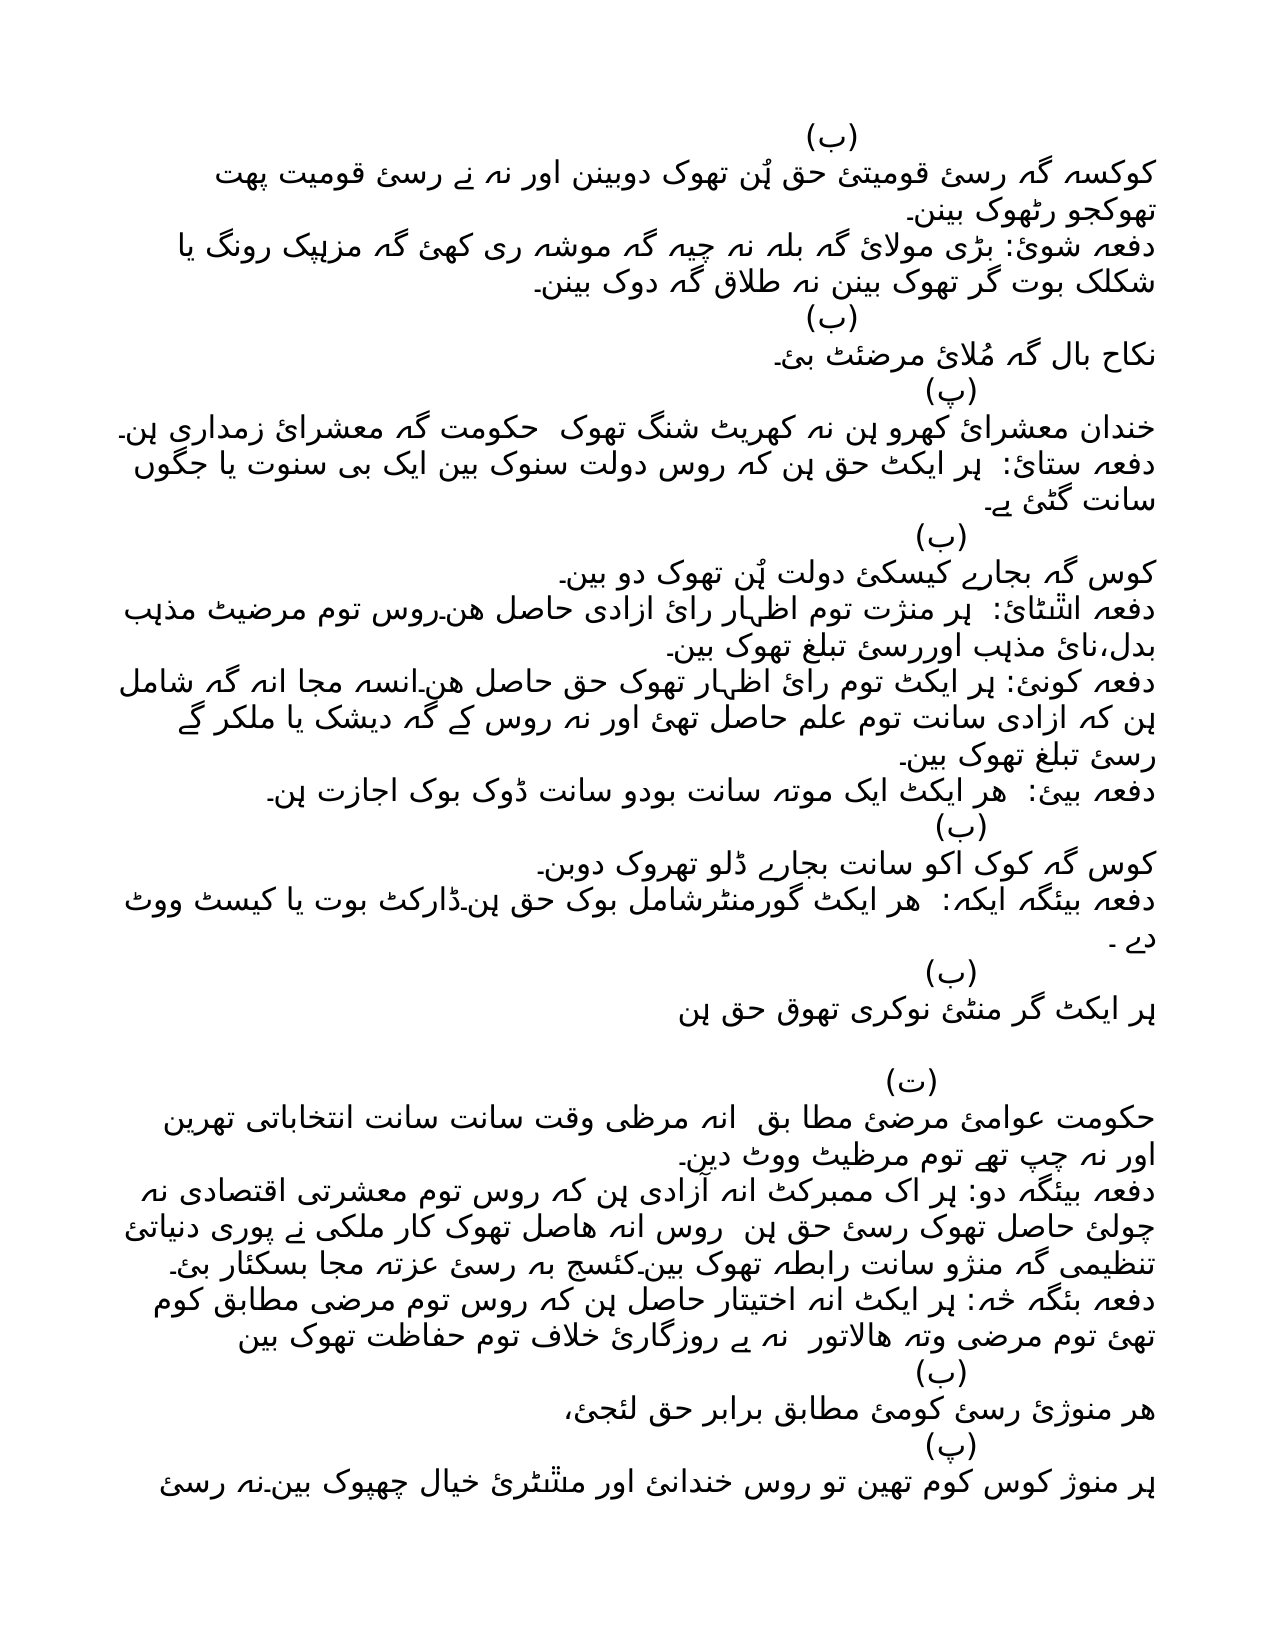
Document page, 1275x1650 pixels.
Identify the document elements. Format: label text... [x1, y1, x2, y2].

text اقوام متحدائ منڙو حقوقوں پورئ دنئاتئ منݜور اقوام متحدای جر نل اسمبلیس منڙوحقوقوں منݜوری اعلان تھین ۔ کھیری وان پٹور منثوری موری لکھیتے ہن۔ آ نو شتیلو کومجو پھتو ریس توم پوراء سانتی ملکوٹ زور دی گے کہ ریس انئ موری توم توم ملکور گہ پورے جگوٹ اُ څھجارا تھئگےمسالٹ انہ موری ہر د یشٹ اوڅھجارا نے کھاس تھے سکولہ گہ متُی تعلیمئ اداروُ مجا گے پڑے پروجرے تھوریے چگا تھوکٹ زور دے گین۔انو کوم تھوککار کے گہ مئلک نے قومک کے گہ واجاک گینی چوک نہ تھوک ہن۔ منژو عا لمی حقوقو تمہد پورے انسانوں عزت گہ نہ حقوقی اک ہن ۔ کو کیسجہ بڈو ہن نہ کو کیسجہ چنہ ہن اور نہ ایک دشکر بئوککار ایک متو آزادی، حقوق ،ژولئ،پلولار، منوک نہ متوٹ دوک ژولارئ گٹومار ہن۔ انسانئ حقوقجولا پروا تہ نہ رسئ بذتئ بودے کھڇے شکلور نیکھان۔ کیسئ وجا گینئ انسانئ متٹ زک اوڅھجن۔ نہ پورا انسانوں انہ رک څھپنین کہ ایک ایو ماشراک بوت کیسر انسانوٹ توم مور تھوک ،مزہبئ،تو نہ ہر چئزی ازاد بہ بیوک رک تھین۔ آنی حقوقج عمل تھروک بودی ضروری ہن نہ نہٰ بی تو جکسہ چھپݜ بےبغاوت تھین۔قو مو مجا ژوالئ شول گہ مہر بسکی تھروک بودی لازمی ہن۔ کہ تو بودہ دیشور انہ شول گہ مہر اواجن۔ اقوام متحد س منژو حقوق گہ رسئ عزت گہ نہ چئ گہ مُݜائ حقوقو بارا مجا دوگونی حمایت تھیگن۔اور نہ رس جگوآزادی گہ جیلئ سکونئ معیار اوتھلو تھو کئ عزم تھیگن۔ نہ رسئ ممبر مُلکس آنے کس پیگہ کہ اقوام متحدہ سانتی مݜئجی نی پوری دنیاتر انسانئی حقو قی گہ ازادئ رڅالیں بین۔انسکار تھہ انہ بودی ضروری ہن انو کوم مکمل تھے ازادئ پوروت ہیر آٹرین۔ جرنل اسمبلی جر نل اسمبلیس اعلان تھین کہ انو عا لمی منشور پوری قومس توم معیار ڇھپین ہو ماشرای ہر ادارس انہسچ عمل تھےنہ تعلیم گہ تربیت گینی انی حقوقہ گہ ازادیو احترام تھوک پورئ قومس کوشش تھین۔ دفعہ اکھ: بوٹہ انسانی ازادئ ، حقوقی گہ نہ برابر ہن بٹو متو ایک ہن ۔ایسکار ایک متو سانت ژاء گہ ژولئ گینی بیوک اواجئ ۔ دفعہ دو: ہر منوژو انہ پورا ازادہیو مستحق ہن کو گہ کیسکجو بڑو نش نہ شکلئ ،باݜئ ،مزہپئ،قومئ، معشرای۔سیاستی یا موتی گہ جیک وجاک گینی بڑو یا چونو نیش برابر ہن۔مگم کو سہ کہ سانت کوکسگہ جیکگہ واجاک گینہ امتیاذی سلوک تھوک دوبین چاہہ رو کے ازاد ملککئ بوت یا رو قید ، اقوام متحدای مڅھو برابر ہن۔ دفعہ څہ: ہر منُژٹ توم جیلئ ازادی گہ تحفظئ حق ہن۔ دفعہ چار: کوکسہگہ کنیز یا غلام گینوک یا څھپوک دوبین۔نہ غلامئ گہ کنزی کے گہ شکلق بوت منع ہن۔ دفعہ پݨش: کوسکئٹ گہ زہنی، ڈیمئ ،سکھتی ، ظلم ،سزا ،زلیل تھوک دوبین۔ دفعہ ُݜہ: ہر موتئ انہ حق ہن ہر دیݜر قانون سہ رسئ سخصیت تسلیم تھئ۔ دفعہ ست: قانونئ آڅھیئ کھر پورہ پولہ ہن نہ بوٹس اکہ قانونجو مدد گینوک بینن۔اور نہ کوس انہ قانونئ خلاف ورزی تھین یا تھرئن تو او رٹھوک پورو حق ہن۔۔ دفعہ آنݜ: ہر ایکٹ انہ حق ہن کہ اگر کوس رسئ انہ حقوقی رھٹے گہ تہ روس انئ گینوککار با اختییار عدالتور بجوک بین۔ دفعہ دئ: ہر ایکسہ توم حق حاصل تھوککار ازاد عدالتی یا ازاد ججو سانت رجوء تھوک بین ریسٹ ݜیتئ جرومئ باراج۔ دفعہ اکائ: ہر او منژو کیسٹ فوجداری مقدمہ ݜاتن اکو بیگنا تھوک حق څھپین جب تک عدالتر رسئ جرم نہ نکھائ۔روس توم پوری صفائ دوک حق ہن ۔ ( ب)اگر کو منوژوق ائیو کومکج گرفتار ہن کو پوری دنئاتئ عدالتور جرم نوݜ تو او جرم جرم سمجھا نہ بئ۔ دفعہ بائ: کوسکئ گہ تومو، گوٹلہ ،لکھوک ،پڈوک معملاتور مداخلت تھوک دبین اور نہ اکئ کوس کیسکئ عزت یا کومڇ مداخلت تھین۔اے سجو رو قانون سہ رسئ حفاظت تھئ۔ دفعہ څوئ: ھر ایکٹ انہ حق ہن روس کے دیݜر،رک تھو آلٹ بجوک بین آل بیوک بین رو دنیاتئ کو گہ کوناک کہ نہ بئ۔ (ب) ہر ایکٹ انہ اختیار ہن روس توم وطن یا کے گہ وطنک پھت تھوک بین نہ الٹ بجوک بین، دفعہ چوندئ: ہر منژوکیٹ حق ہن کہ رو آکو زکجو بچت تھوکہ کر دنیا تئ کے گہ دیشکر گہ بئوک بئن۔ (ب) مگم رو عدالتئ کاروائ جہ اوڅھوک دبین کو غیر سیاسئ کومور ملوث ہن تہ ریسٹ اقوام متحدس انہ حق نہ دین۔ دفعہ پنزئ: ہر ایکٹ قومیتئ حق ہن۔ (ب) کوکسہ گہ رسئ قومیتئ حق ہُن تھوک دوبینن اور نہ نے رسئ قومیت پھت تھوکجو رٹھوک بینن۔ دفعہ شوئ: بڑی مولائ گہ بلہ نہ چیہ گہ موشہ ری کھئ گہ مزہپک رونگ یا شکلک بوت گر تھوک بینن نہ طلاق گہ دوک بینن۔ (ب) نکاح بال گہ مُلائ مرضئٹ بئ۔ (پ) خندان معشرائ کھرو ہن نہ کھریٹ شنگ تھوک حکومت گہ معشرائ زمداری ہن۔ دفعہ ستائ: ہر ایکٹ حق ہن کہ روس دولت سنوک بین ایک بی سنوت یا جگوں سانت گٹئ بے۔ (ب) کوس گہ بجارے کیسکئ دولت ہُن تھوک دو بین۔ دفعہ اݜٹائ: ہر منژت توم اظہار رائ ازادی حاصل ھن۔روس توم مرضیٹ مذہب بدل،نائ مذہب اوررسئ تبلغ تھوک بین۔ دفعہ کونئ: ہر ایکٹ توم رائ اظہار تھوک حق حاصل ھن۔انسہ مجا انہ گہ شامل ہن کہ ازادی سانت توم علم حاصل تھئ اور نہ روس کے گہ دیشک یا ملکر گے رسئ تبلغ تھوک بین۔ دفعہ بیئ: ھر ایکٹ ایک موتہ سانت بودو سانت ڈوک بوک اجازت ہن۔ (ب) کوس گہ کوک اکو سانت بجارے ڈلو تھروک دوبن۔ دفعہ بیئگہ ایکہ: ھر ایکٹ گورمنٹرشامل بوک حق ہن۔ڈارکٹ بوت یا کیسٹ ووٹ دے ۔ (ب) ہر ایکٹ گر منٹئ نوکری تھوق حق ہن (ت) حکومت عوامئ مرضئ مطا بق انہ مرظی وقت سانت سانت انتخاباتی تھرین اور نہ چپ تھے توم مرظیٹ ووٹ دین۔ دفعہ بیئگہ دو: ہر اک ممبرکٹ انہ آزادی ہن کہ روس توم معشرتی اقتصادی نہ چولئ حاصل تھوک رسئ حق ہن روس انہ ھاصل تھوک کار ملکی نے پوری دنیاتئ تنظیمی گہ منژو سانت رابطہ تھوک بین۔کئسج بہ رسئ عزتہ مجا بسکئار بئ۔ دفعہ بئگہ څہ: ہر ایکٹ انہ اختیتار حاصل ہن کہ روس توم مرضی مطابق کوم تھئ توم مرضی وتہ ھالاتور نہ بے روزگارئ خلاف توم حفاظت تھوک بین (ب) ھر منوژئ رسئ کومئ مطابق برابر حق لئجئ، (پ) ہر منوژ کوس کوم تھین تو روس خندانئ اور مݜٹرئ خیال چھپوک بین۔نہ رسئ مشٹرئ حفاظت تھوک ماشراٹ لازمئ ھن، (ت) ہر اکسہ توم نفع کار پیسہ سنوک کا روباررئ تنظیموں سا نت شا مل بوک بین۔ دفعہ بیگہ چار: ہر یکٹ توم کومجو فݜ تھہ ارام تھوک حق ہن۔انسہ مجا کومئ دوران یا فݜ تھہ څک بوک شامل ہن۔ دفعہ بئگہ پنُئ: مشٹوک زندگی تروک ہر اکئ حق ھن۔جلیکار مشٹو چئز کھوک نہ مشٹو چیز بنوک اکی نہ گوٹئ اینوٹ،مشٹو کھوراک ، مشٹو گوٹ ،مشٹو کت،نہ ہر مشٹو چیزر حق ہن ۔اورنہ روس اکو رڅئ بیروزگاریجو، کھپیارے جو،جوکجرے جو،مفھرئ جو، گھیوسرے جو ،رسئ ھق ہن انہ بوٹو خیال چھپوک بودئ لازمئ ہن۔ (ب) دئ پوڅھ گہ مئ خیال څھپوک گہ زروری ہن،ائ چھال بال کئ گریجو یربہ جالین یا فتوبہ رینوٹ پوری آزادی ہن نہ رنئ حفاظت لازمئ ہن۔ دفعہ بئگہ ݜہ: پڑوک ہر اکئ فرظں ہن ابتدائ تعلم پورئ مفت بئ چونہ کلاسور،نہ پومنکی اے بودی لازمئ بئ۔فنئ گہ پیشہ ور تعلیم گینوک عام انتظام بئ۔نہ علم گہ عقلئ بنیادج اعٰلئ تعلم گنوک اک حقوقی بین۔ (ب) تعلیمئ پوموکی مقصد اکو تیار تھوک،پریوک انسانئ حقوقوں خیال تھوک نہ انسانیتئ احترام تھوک بیئ۔ نہ اسجو بعد صبر ،ژولئ،جاک، قومو مجا ،مذہبو مجا اور نہ جگو مجا پیدا تھئ۔تو نہ اقوام متحدائ مشوٹ تروک مدد تھئ۔ (پ) پوموکی چھل بلو تعلم دوک رنئ ما مالو زمداری ہن، دفعہ بیگہ ست: ہر ایکٹ توم چولئ ازادی ہن کتابجو پڑے ساںئس ترقئر شامل بوک بین نہ توم مفاد گینوک بین۔ (ب) ہر ایکٹ توم مادہ مفاداتوں نہ اخلاقیاتوں خیال چھپوک حق ھن۔ دفعہ بیگہ آنش: ہر منوژس اکو ایو معاشرتئ نظامکر شامل بوک رک چھپئن کیسر رسئ پورئ ازادی ہن کو اجئ اعلان بون۔ دفعہ بیگہ نو: ہر ایکئ معشرار حقوقی ہن کہ تو رو بڑو گہ آل اکہ بین (ب) توم ازادی حاصل تھوک پورنو حق ہن نہ توم ازادی سانت موتو گہ ازادی خیال چھپوک لازمئ ہن انہ پورچ عمل تھروک قا نو نئ کوم ہن۔ (پ) انہ قانونی کوک سہ گہ اقوام متحدائ خلاف مشوٹ تھوک دو بینن۔ دفعہ بیگہ دئ: آ جئ دگن انو اعلانئ مطلب انہ نوش کہ کو منژوکسہ یا منژس ایو کومک تھین کیسچ رنو حق نوش۔کیسج بہ اجہ دئتے آزادئ گہ حقوقی سلف بئن۔ [118, 118, 1157, 1499]
